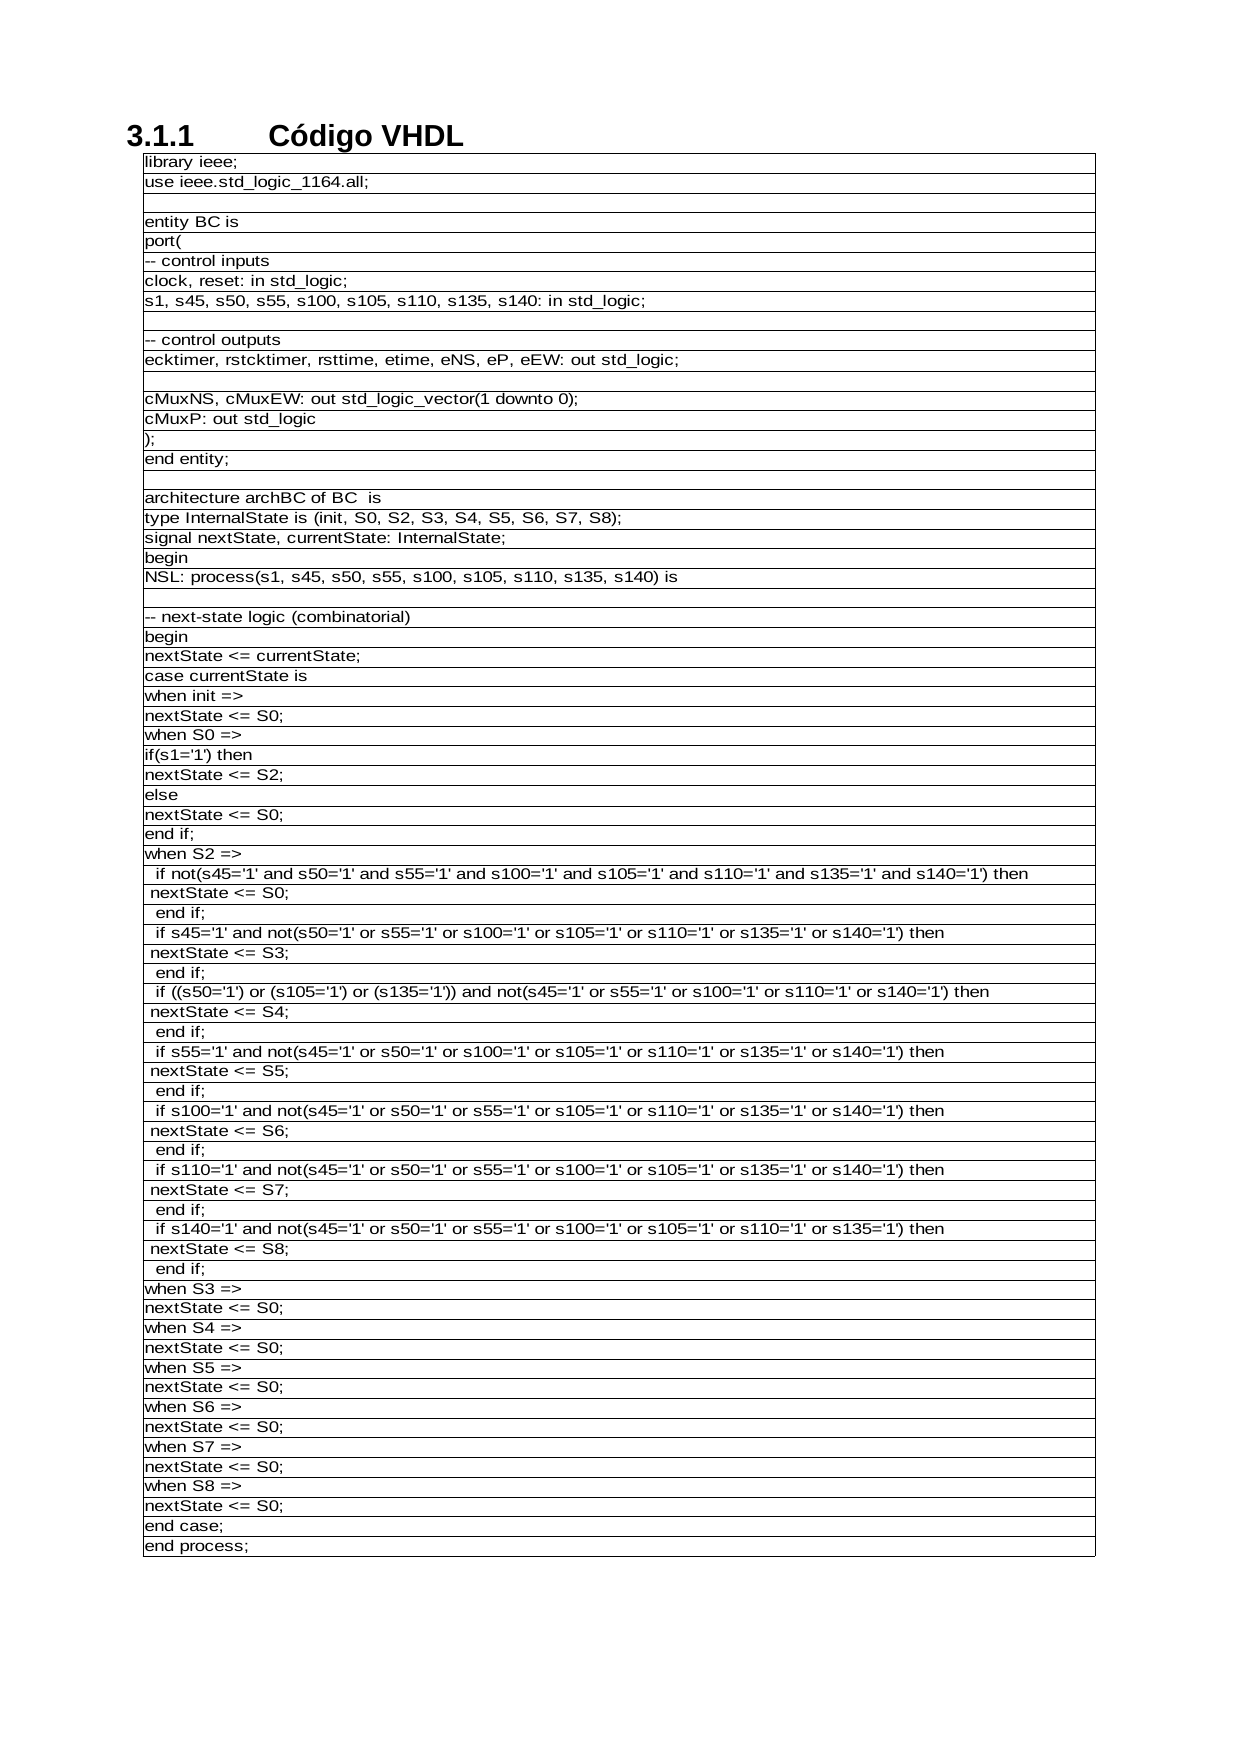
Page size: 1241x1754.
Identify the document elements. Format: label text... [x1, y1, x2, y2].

subtitle Código VHDL [118, 118, 1122, 153]
